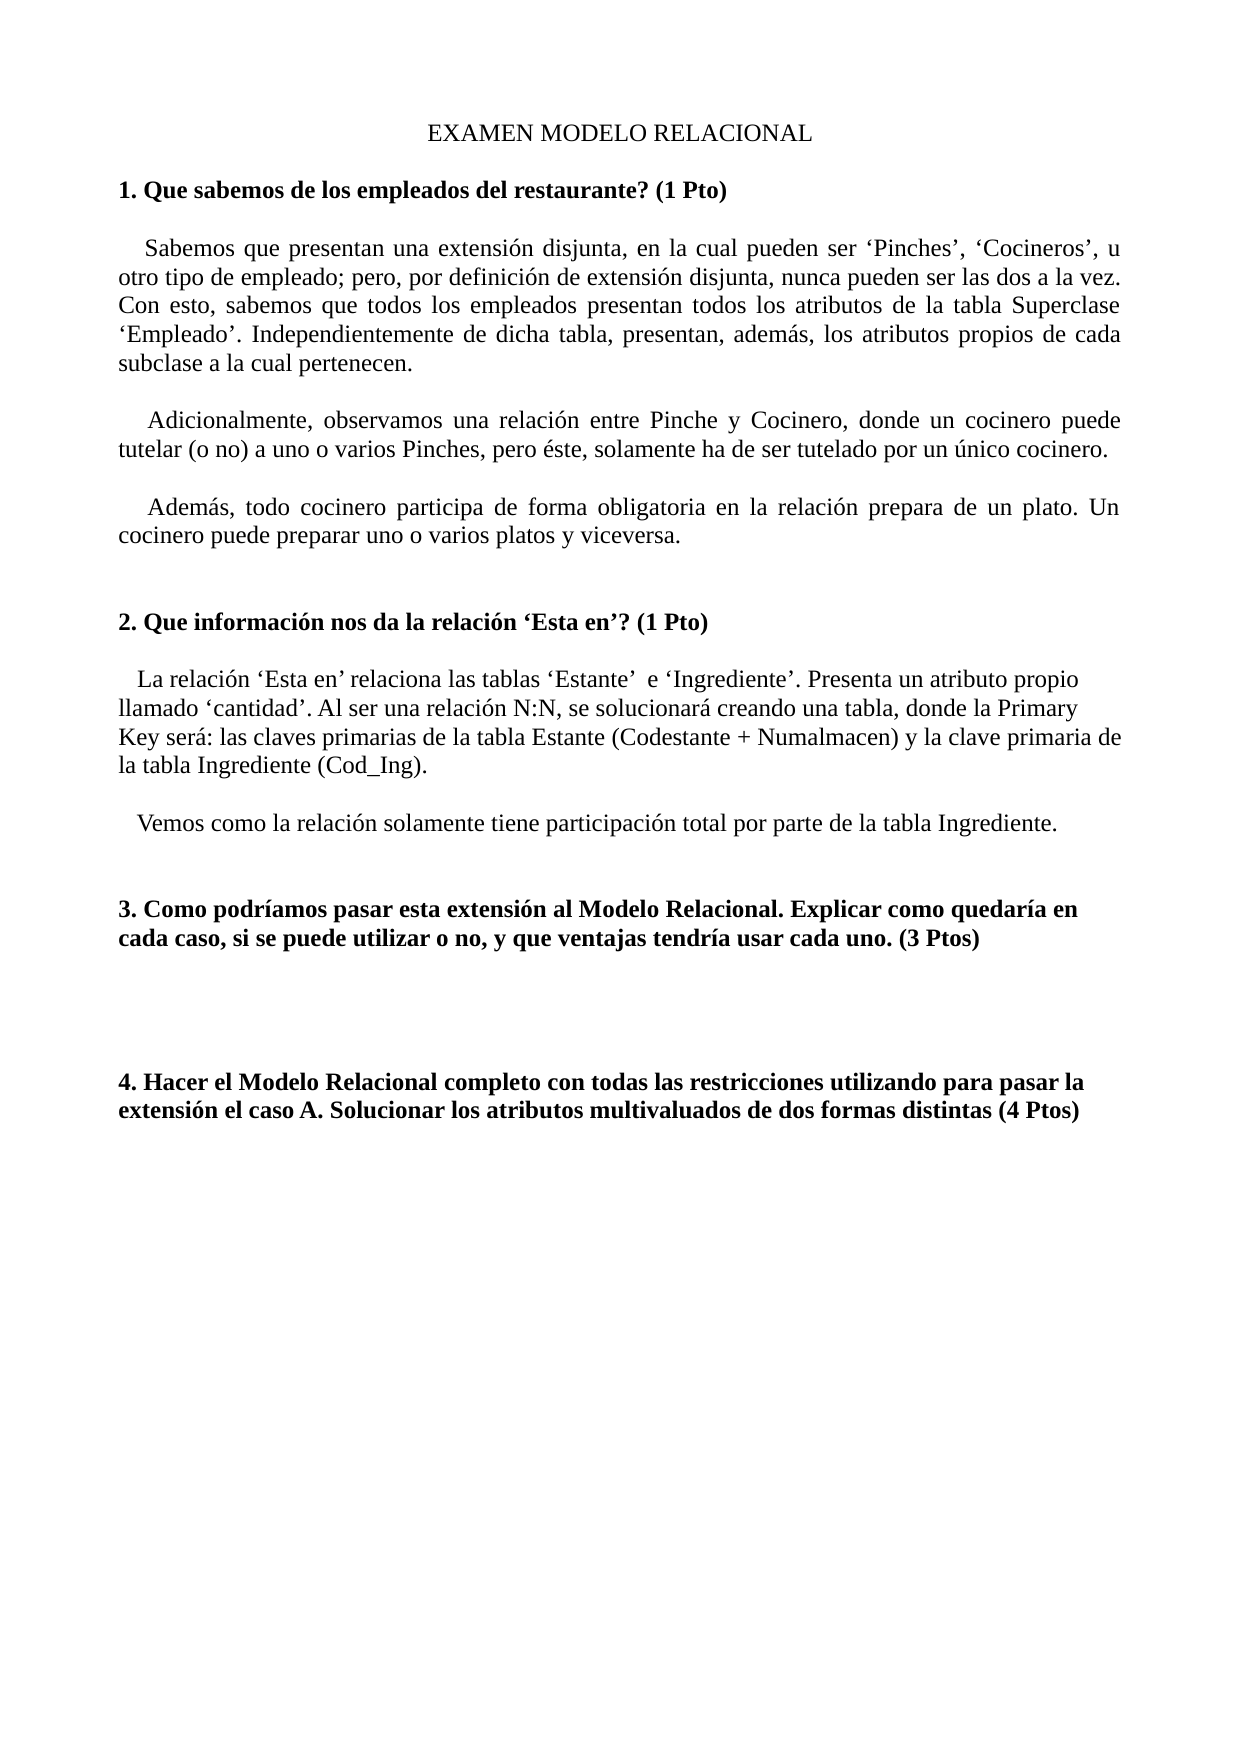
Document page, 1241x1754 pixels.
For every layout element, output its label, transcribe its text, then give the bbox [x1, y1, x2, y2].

text EXAMEN MODELO RELACIONAL [118, 118, 1122, 147]
text Sabemos que presentan una extensión disjunta, en la cual pueden ser ‘Pinches’, ‘Cocineros’, u otro tipo de empleado; pero, por definición de extensión disjunta, nunca pueden ser las dos a la vez. Con esto, sabemos que todos los empleados presentan todos los atributos de la tabla Superclase ‘Empleado’. Independientemente de dicha tabla, presentan, además, los atributos propios de cada subclase a la cual pertenecen. [118, 233, 1122, 377]
text 2. Que información nos da la relación ‘Esta en’? (1 Pto) [118, 607, 1122, 636]
text 4. Hacer el Modelo Relacional completo con todas las restricciones utilizando para pasar la extensión el caso A. Solucionar los atributos multivaluados de dos formas distintas (4 Ptos) [118, 1067, 1122, 1124]
text Vemos como la relación solamente tiene participación total por parte de la tabla Ingrediente. [118, 808, 1122, 837]
text La relación ‘Esta en’ relaciona las tablas ‘Estante’ e ‘Ingrediente’. Presenta un atributo propio llamado ‘cantidad’. Al ser una relación N:N, se solucionará creando una tabla, donde la Primary Key será: las claves primarias de la tabla Estante (Codestante + Numalmacen) y la clave primaria de la tabla Ingrediente (Cod_Ing). [118, 664, 1122, 779]
text 3. Como podríamos pasar esta extensión al Modelo Relacional. Explicar como quedaría en cada caso, si se puede utilizar o no, y que ventajas tendría usar cada uno. (3 Ptos) [118, 894, 1122, 952]
text Además, todo cocinero participa de forma obligatoria en la relación prepara de un plato. Un cocinero puede preparar uno o varios platos y viceversa. [118, 492, 1122, 549]
text Adicionalmente, observamos una relación entre Pinche y Cocinero, donde un cocinero puede tutelar (o no) a uno o varios Pinches, pero éste, solamente ha de ser tutelado por un único cocinero. [118, 406, 1122, 463]
text 1. Que sabemos de los empleados del restaurante? (1 Pto) [118, 176, 1122, 204]
